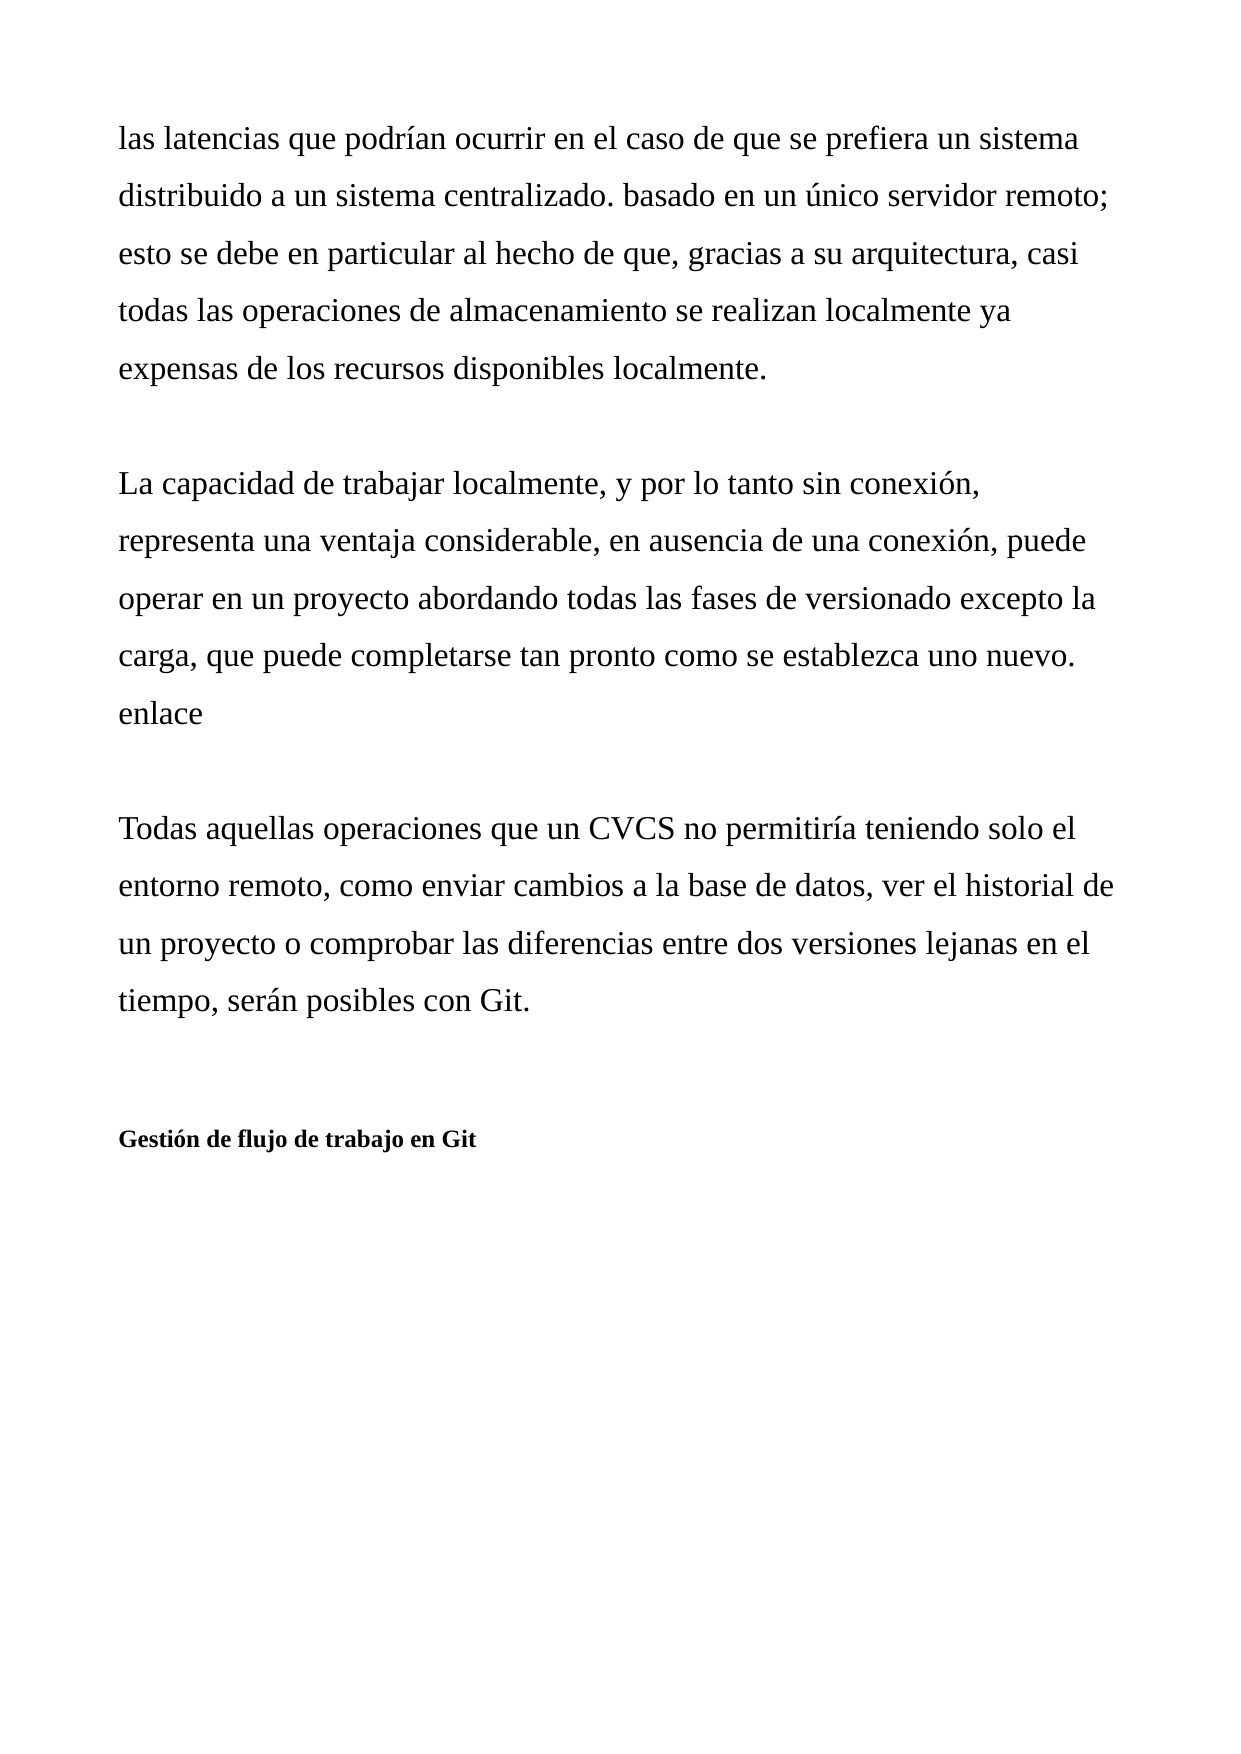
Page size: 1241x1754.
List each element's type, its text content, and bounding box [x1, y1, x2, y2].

text Todas aquellas operaciones que un CVCS no permitiría teniendo solo el entorno remoto, como enviar cambios a la base de datos, ver el historial de un proyecto o comprobar las diferencias entre dos versiones lejanas en el tiempo, serán posibles con Git. [118, 808, 1122, 1019]
text Gestión de flujo de trabajo en Git [118, 1124, 1122, 1153]
text las latencias que podrían ocurrir en el caso de que se prefiera un sistema distribuido a un sistema centralizado. basado en un único servidor remoto; esto se debe en particular al hecho de que, gracias a su arquitectura, casi todas las operaciones de almacenamiento se realizan localmente ya expensas de los recursos disponibles localmente. [118, 118, 1122, 386]
text La capacidad de trabajar localmente, y por lo tanto sin conexión, representa una ventaja considerable, en ausencia de una conexión, puede operar en un proyecto abordando todas las fases de versionado excepto la carga, que puede completarse tan pronto como se establezca uno nuevo. enlace [118, 463, 1122, 731]
